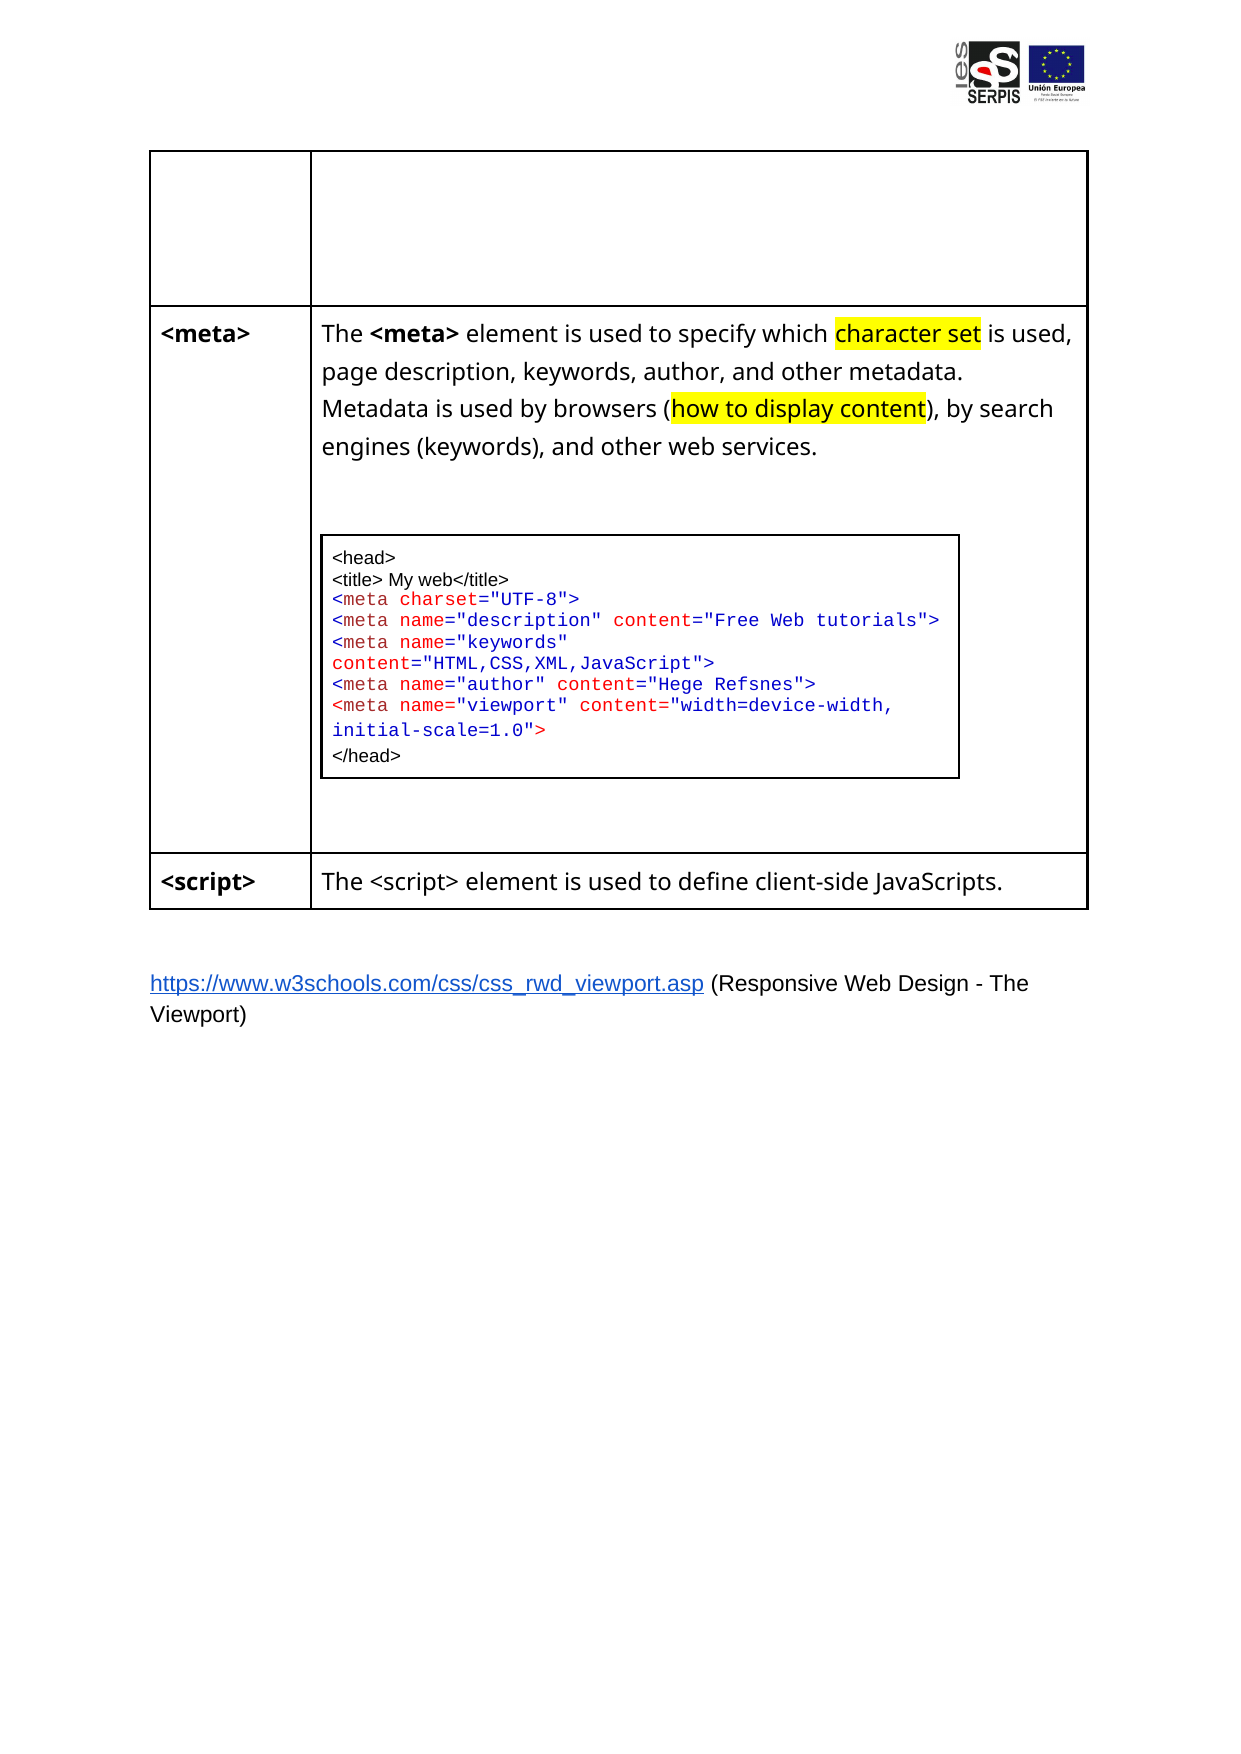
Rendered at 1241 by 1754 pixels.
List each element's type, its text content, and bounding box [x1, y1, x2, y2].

table_cell <meta> [151, 307, 310, 852]
table_cell [312, 152, 1086, 305]
table_cell <script> [151, 854, 310, 908]
table_header <head> <title> My web</title> <meta charset="UTF-8"> <meta name="description" content="Free Web tutorials"> <meta name="keywords" content="HTML,CSS,XML,JavaScript"> <meta name="author" content="Hege Refsnes"> <meta name="viewport" content="width=device-width, initial-scale=1.0"> </head> [323, 536, 958, 777]
table_cell [151, 152, 310, 305]
table_cell The <meta> element is used to specify which character set is used, page description, keywords, author, and other metadata. Metadata is used by browsers (how to display content), by search engines (keywords), and other web services. [312, 307, 1086, 852]
text https://www.w3schools.com/css/css_rwd_viewport.asp (Responsive Web Design - The Viewport) [150, 970, 1090, 1027]
picture [950, 37, 1090, 106]
table_cell The <script> element is used to define client-side JavaScripts. [312, 854, 1086, 908]
